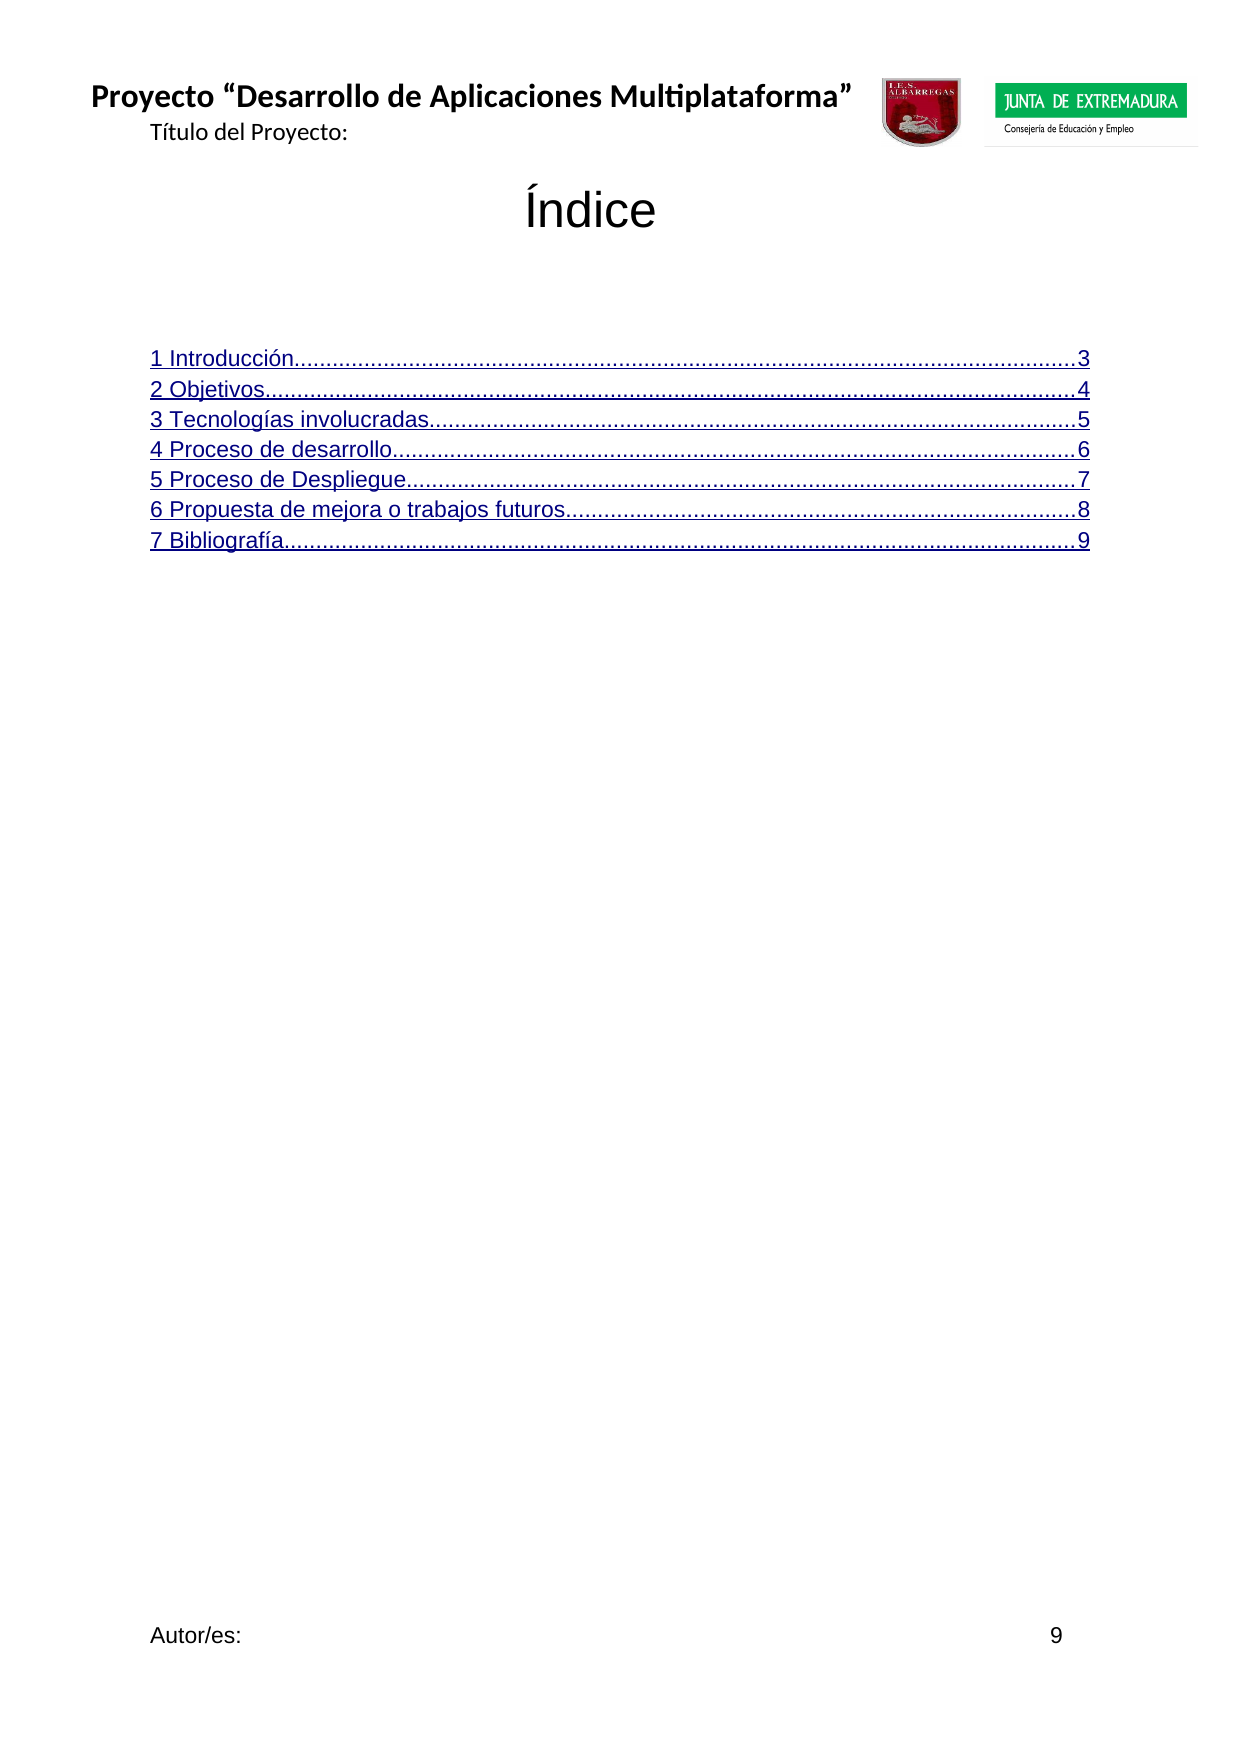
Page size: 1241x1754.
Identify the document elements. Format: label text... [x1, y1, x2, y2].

text 4 Proceso de desarrollo 6 [150, 436, 1090, 459]
text 3 Tecnologías involucradas 5 [150, 406, 1090, 429]
text 5 Proceso de Despliegue 7 [150, 466, 1090, 489]
text 7 Bibliografía 9 [150, 527, 1090, 549]
text 1 Introducción 3 [150, 345, 1090, 368]
text 6 Propuesta de mejora o trabajos futuros 8 [150, 496, 1090, 519]
picture [984, 76, 1199, 147]
text 2 Objetivos 4 [150, 376, 1090, 398]
picture [881, 78, 962, 147]
text Índice [91, 180, 1090, 238]
